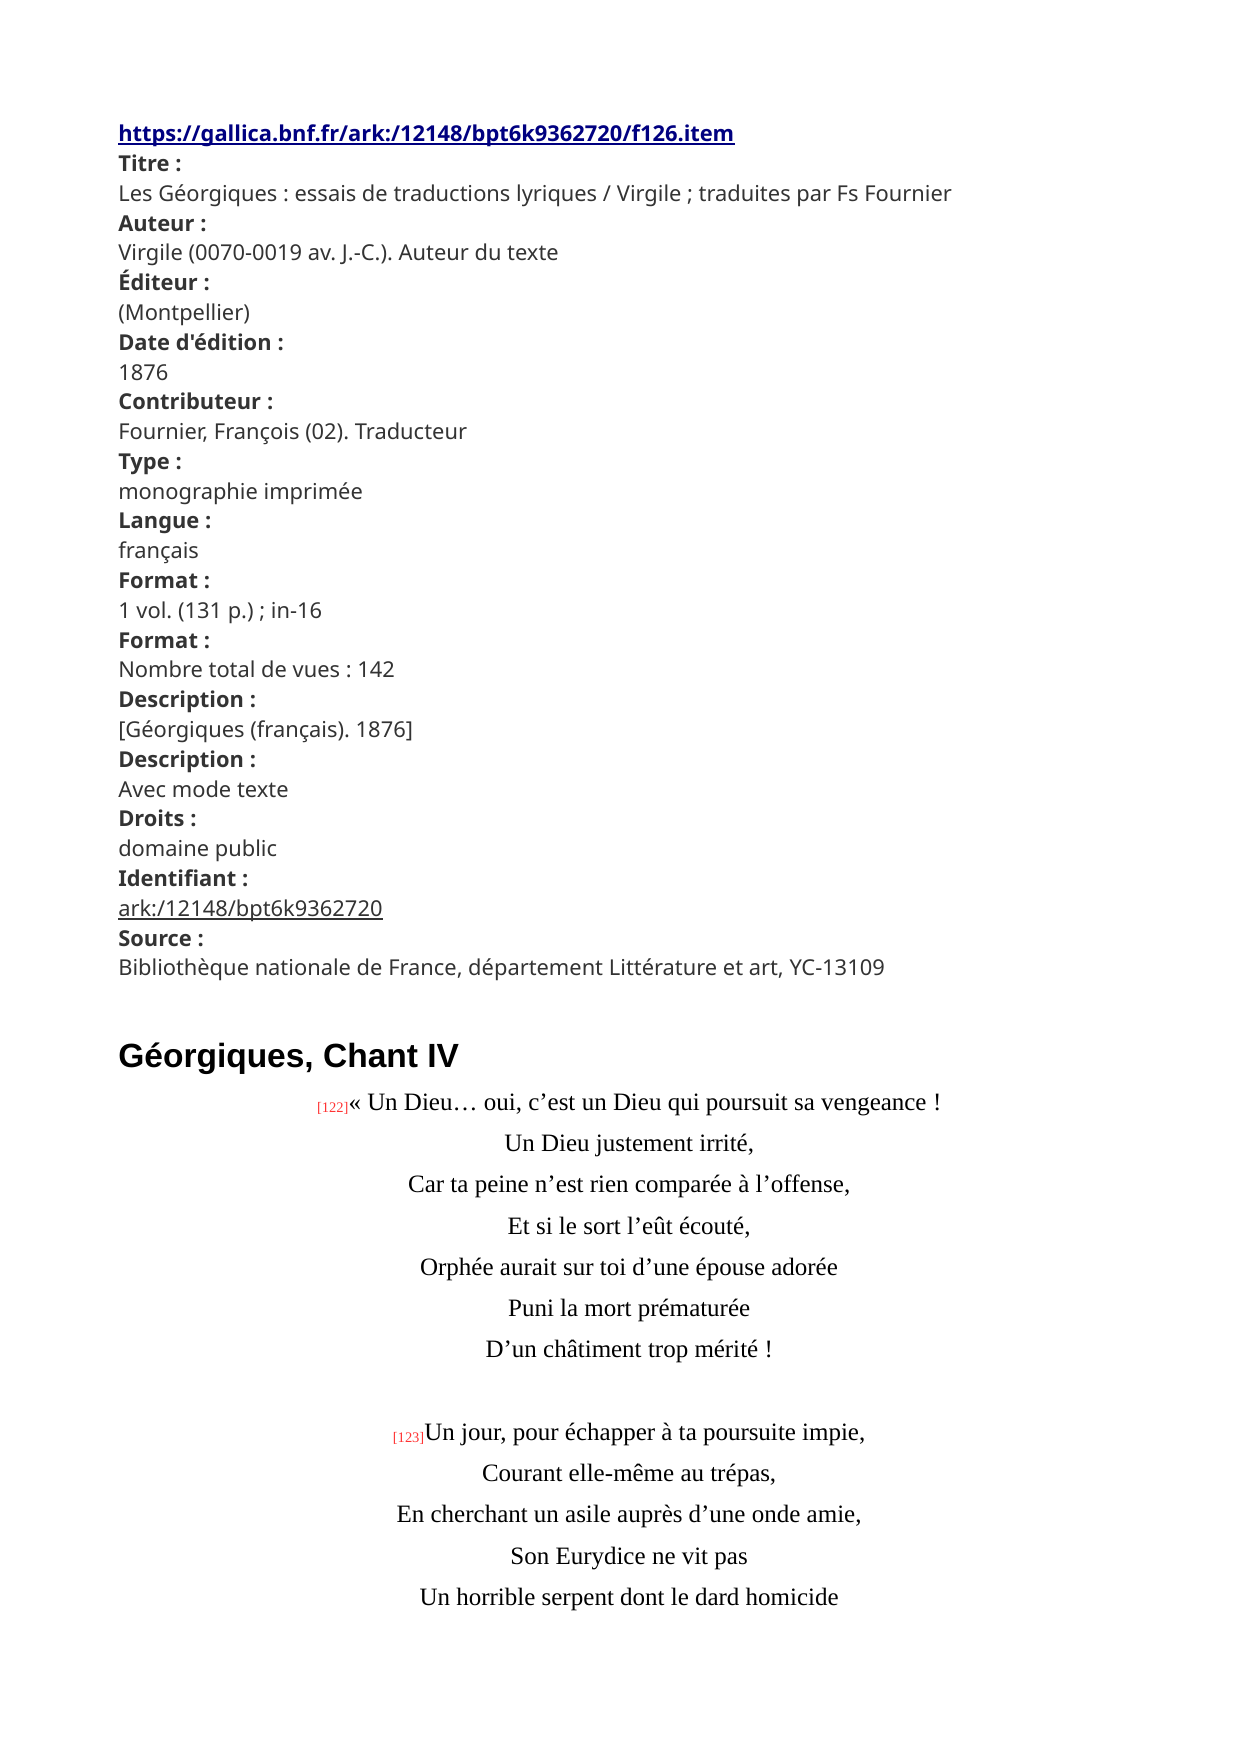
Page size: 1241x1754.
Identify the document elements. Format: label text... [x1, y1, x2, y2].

subtitle Droits : [118, 803, 1122, 833]
list Avec mode texte [118, 773, 1122, 803]
text Puni la mort prématurée [118, 1293, 1122, 1322]
subtitle Description : [118, 684, 1122, 714]
list https://gallica.bnf.fr/ark:/12148/bpt6k9362720/f126.item [118, 118, 1122, 148]
subtitle Langue : [118, 505, 1122, 535]
subtitle Description : [118, 744, 1122, 773]
subtitle Date d'édition : [118, 327, 1122, 356]
subtitle Géorgiques, Chant IV [118, 1036, 1122, 1074]
subtitle Source : [118, 922, 1122, 952]
subtitle Titre : [118, 148, 1122, 178]
list [Géorgiques (français). 1876] [118, 714, 1122, 744]
list Virgile (0070-0019 av. J.-C.). Auteur du texte [118, 237, 1122, 267]
text En cherchant un asile auprès d’une onde amie, [118, 1499, 1122, 1528]
list (Montpellier) [118, 297, 1122, 327]
list monographie imprimée [118, 476, 1122, 505]
list français [118, 535, 1122, 565]
subtitle Identifiant : [118, 863, 1122, 893]
list Nombre total de vues : 142 [118, 654, 1122, 684]
subtitle Auteur : [118, 207, 1122, 237]
text [123]Un jour, pour échapper à ta poursuite impie, [118, 1417, 1122, 1446]
text D’un châtiment trop mérité ! [118, 1334, 1122, 1363]
text Courant elle-même au trépas, [118, 1458, 1122, 1487]
list 1876 [118, 356, 1122, 386]
text Un horrible serpent dont le dard homicide [118, 1582, 1122, 1611]
text Car ta peine n’est rien comparée à l’offense, [118, 1169, 1122, 1198]
text Et si le sort l’eût écouté, [118, 1211, 1122, 1239]
subtitle Contributeur : [118, 386, 1122, 416]
subtitle Type : [118, 446, 1122, 476]
text Un Dieu justement irrité, [118, 1128, 1122, 1157]
subtitle Éditeur : [118, 267, 1122, 297]
list ark:/12148/bpt6k9362720 [118, 893, 1122, 922]
text Orphée aurait sur toi d’une épouse adorée [118, 1252, 1122, 1281]
list Les Géorgiques : essais de traductions lyriques / Virgile ; traduites par Fs Fournier [118, 178, 1122, 207]
list domaine public [118, 833, 1122, 863]
text Son Eurydice ne vit pas [118, 1541, 1122, 1569]
subtitle Format : [118, 624, 1122, 654]
list Bibliothèque nationale de France, département Littérature et art, YC-13109 [118, 952, 1122, 982]
list Fournier, François (02). Traducteur [118, 416, 1122, 446]
text [122]« Un Dieu… oui, c’est un Dieu qui poursuit sa vengeance ! [118, 1087, 1122, 1116]
list 1 vol. (131 p.) ; in-16 [118, 595, 1122, 624]
subtitle Format : [118, 565, 1122, 595]
